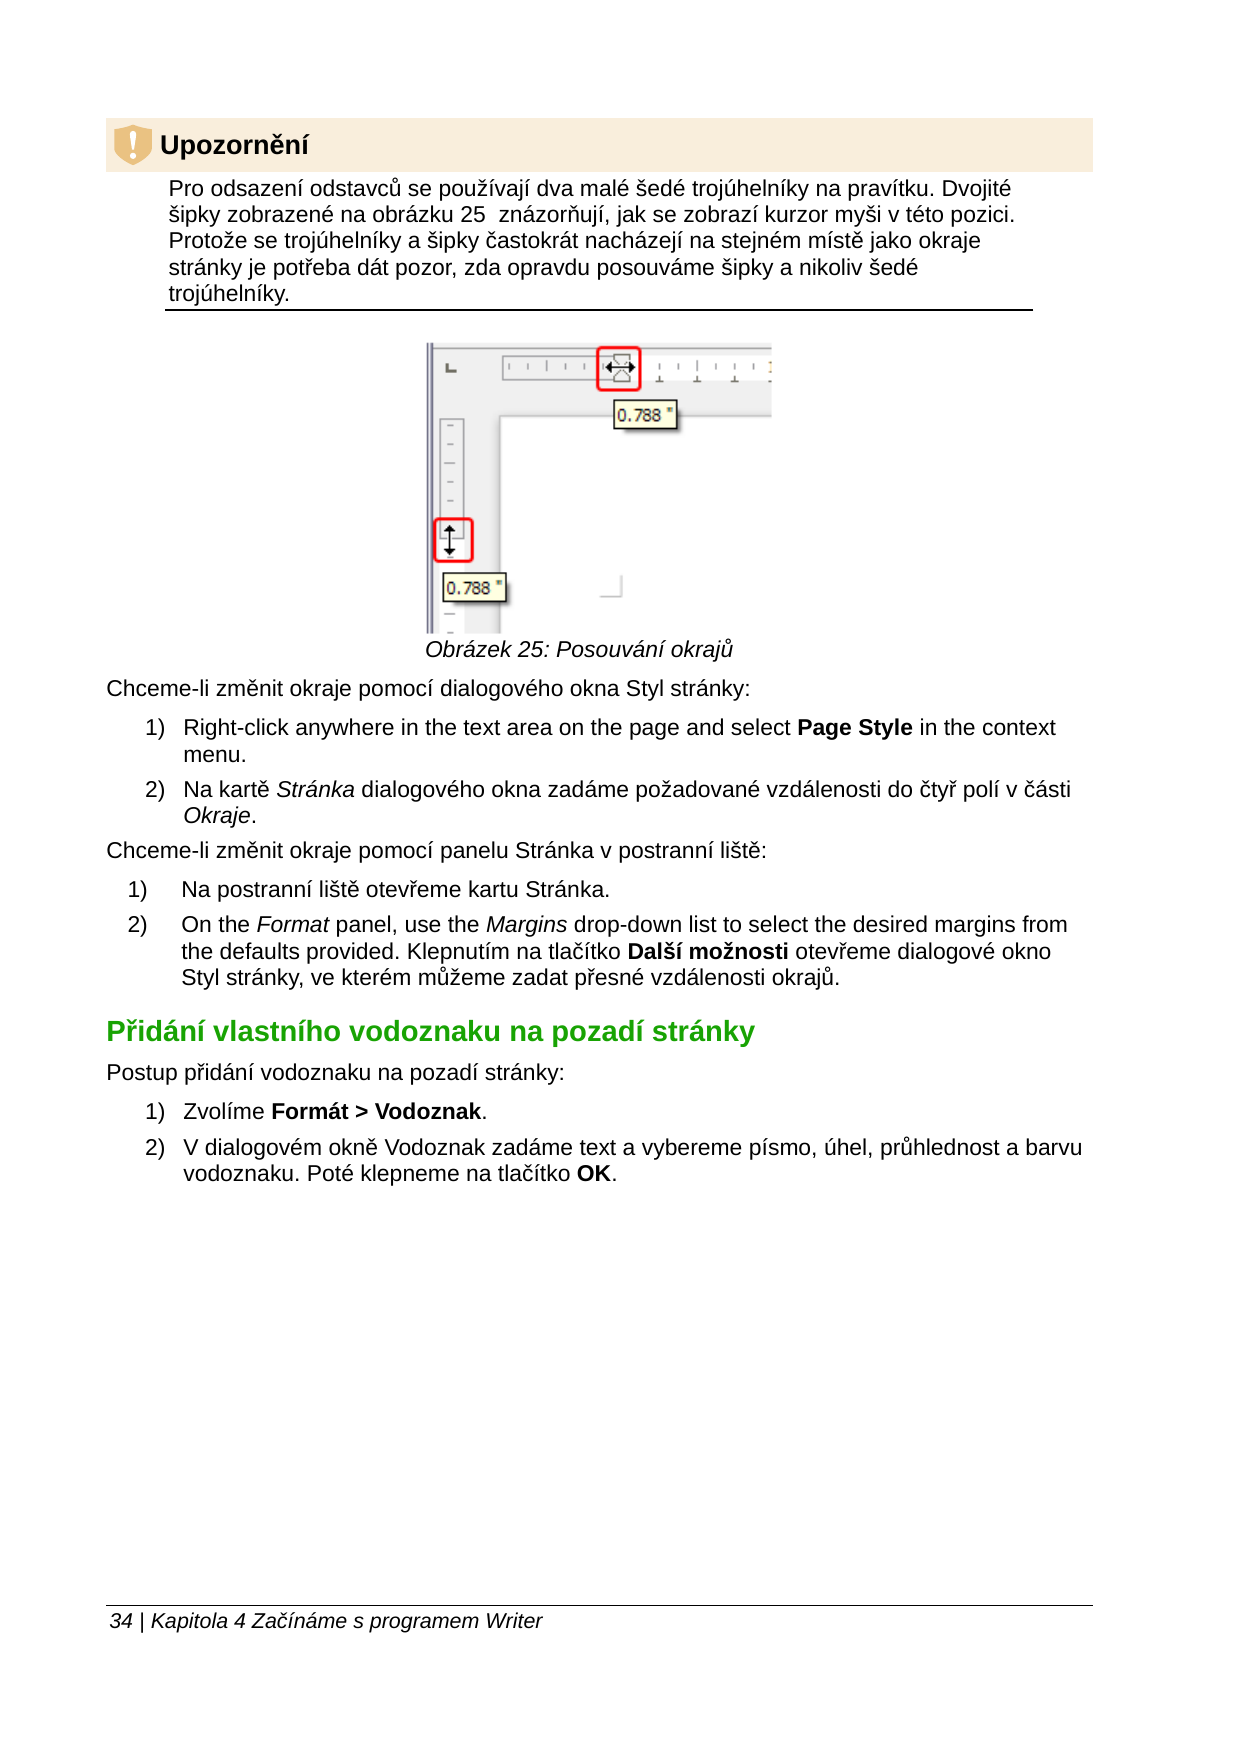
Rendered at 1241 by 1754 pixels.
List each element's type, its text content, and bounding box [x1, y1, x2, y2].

list Na kartě Stránka dialogového okna zadáme požadované vzdálenosti do čtyř polí v části Okraje. [165, 776, 1093, 828]
subtitle Přidání vlastního vodoznaku na pozadí stránky [106, 1014, 1093, 1048]
list On the Format panel, use the Margins drop-down list to select the desired margins from the defaults provided. Klepnutím na tlačítko Další možnosti otevřeme dialogové okno Styl stránky, ve kterém můžeme zadat přesné vzdálenosti okrajů. [148, 911, 1093, 990]
text Chceme-li změnit okraje pomocí dialogového okna Styl stránky: [106, 675, 1093, 702]
text Pro odsazení odstavců se používají dva malé šedé trojúhelníky na pravítku. Dvojité šipky zobrazené na obrázku 25 znázorňují, jak se zobrazí kurzor myši v této pozici. Protože se trojúhelníky a šipky častokrát nacházejí na stejném místě jako okraje stránky je potřeba dát pozor, zda opravdu posouváme šipky a nikoliv šedé trojúhelníky. [165, 172, 1033, 309]
list Na postranní liště otevřeme kartu Stránka. [148, 876, 1093, 902]
text Obrázek 25: Posouvání okrajů [425, 637, 774, 663]
text Chceme-li změnit okraje pomocí panelu Stránka v postranní liště: [106, 837, 1093, 864]
list Zvolíme Formát > Vodoznak. [165, 1098, 1093, 1124]
picture [424, 341, 775, 637]
list Right-click anywhere in the text area on the page and select Page Style in the context menu. [165, 714, 1093, 767]
subtitle Upozornění [106, 118, 1093, 172]
text Postup přidání vodoznaku na pozadí stránky: [106, 1059, 1093, 1086]
list V dialogovém okně Vodoznak zadáme text a vybereme písmo, úhel, průhlednost a barvu vodoznaku. Poté klepneme na tlačítko OK. [165, 1133, 1093, 1186]
